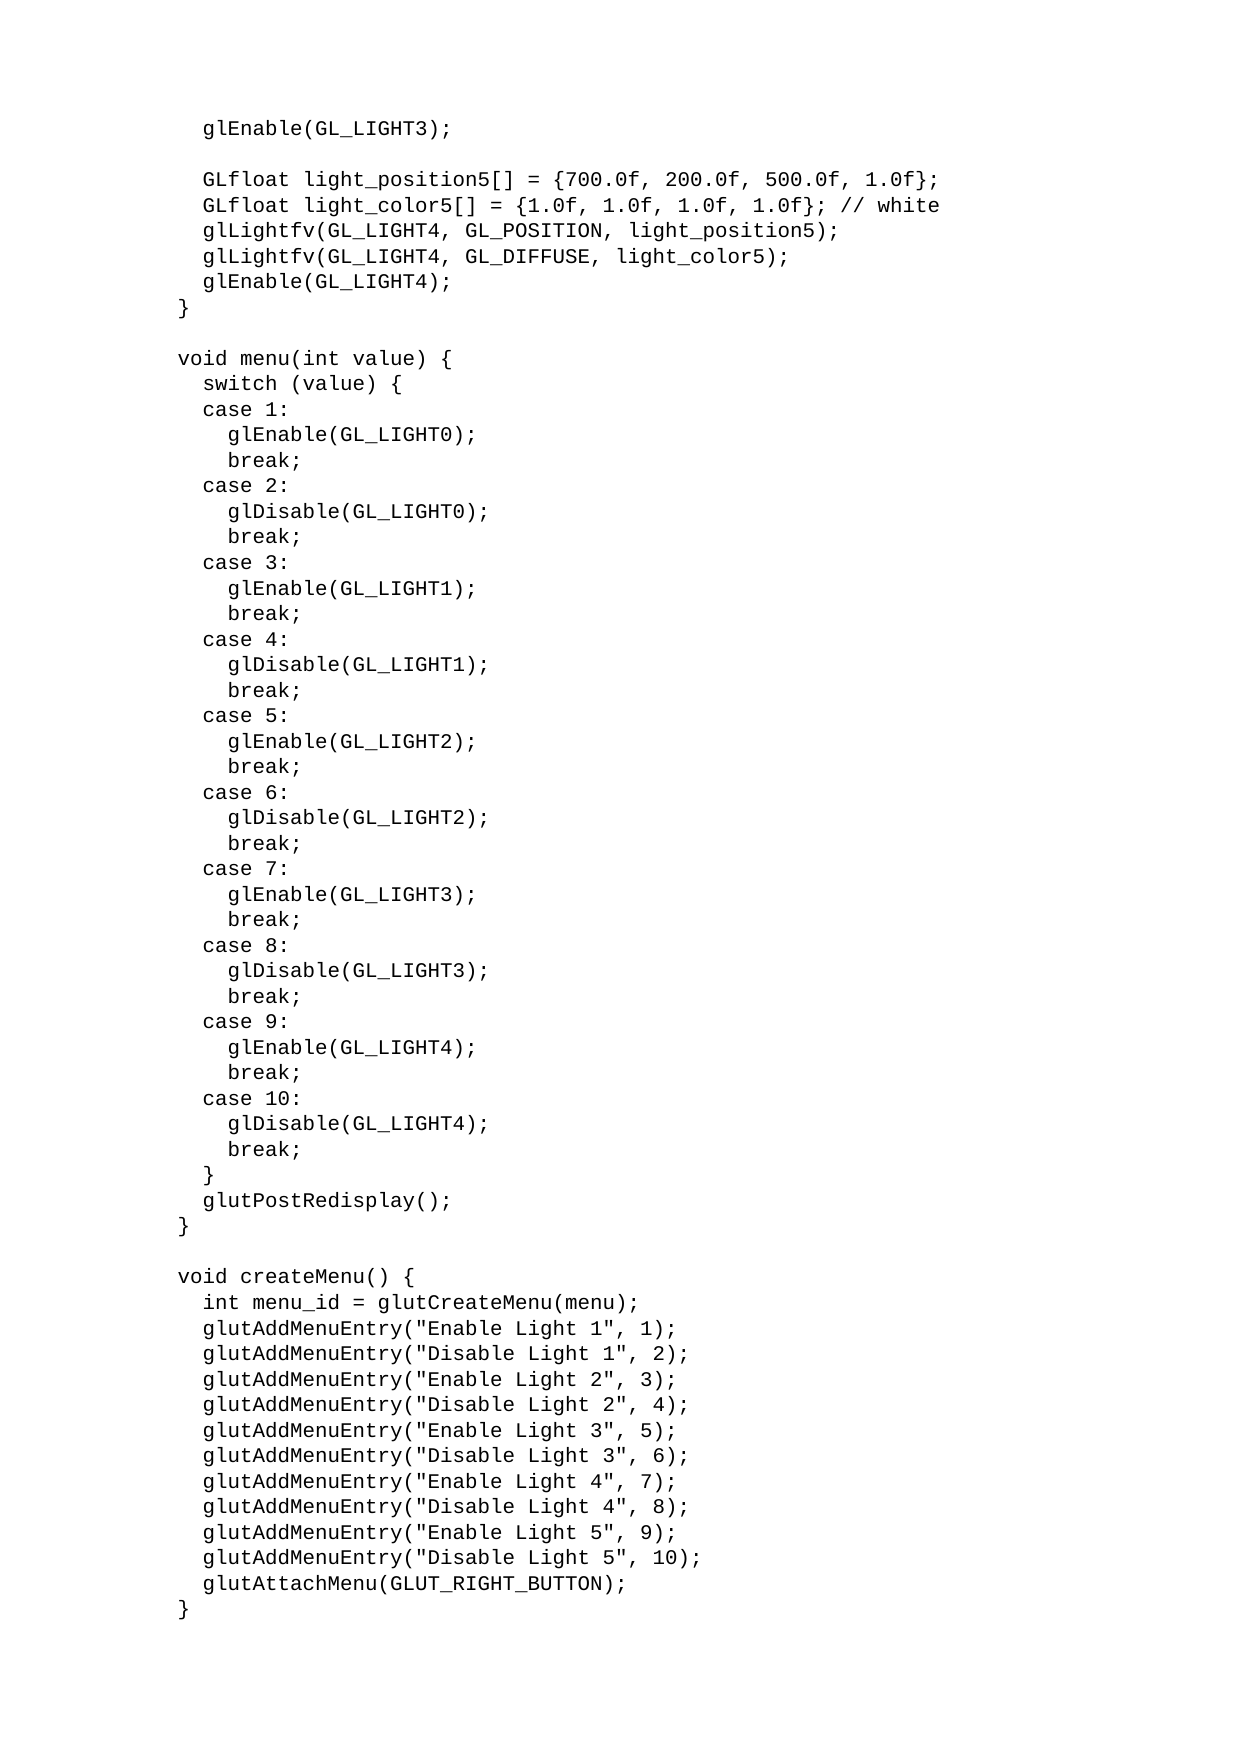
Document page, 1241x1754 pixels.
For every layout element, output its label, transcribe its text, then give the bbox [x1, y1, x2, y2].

text glutAttachMenu(GLUT_RIGHT_BUTTON); [177, 1573, 1152, 1596]
text glLightfv(GL_LIGHT4, GL_DIFFUSE, light_color5); [177, 246, 1152, 269]
text break; [177, 1062, 1152, 1086]
text glDisable(GL_LIGHT1); [177, 654, 1152, 678]
text glDisable(GL_LIGHT4); [177, 1113, 1152, 1137]
text glutPostRedisplay(); [177, 1190, 1152, 1214]
text break; [177, 1139, 1152, 1163]
text break; [177, 756, 1152, 780]
text glDisable(GL_LIGHT2); [177, 807, 1152, 831]
text glEnable(GL_LIGHT3); [177, 884, 1152, 907]
text glDisable(GL_LIGHT3); [177, 960, 1152, 984]
text break; [177, 833, 1152, 856]
text glutAddMenuEntry("Enable Light 3", 5); [177, 1420, 1152, 1443]
text glDisable(GL_LIGHT0); [177, 501, 1152, 524]
text case 3: [177, 552, 1152, 576]
text void menu(int value) { [177, 348, 1152, 371]
text glutAddMenuEntry("Enable Light 5", 9); [177, 1522, 1152, 1545]
text case 6: [177, 782, 1152, 805]
text break; [177, 986, 1152, 1009]
text glutAddMenuEntry("Enable Light 2", 3); [177, 1369, 1152, 1392]
text glutAddMenuEntry("Disable Light 3", 6); [177, 1445, 1152, 1469]
text break; [177, 450, 1152, 473]
text case 5: [177, 705, 1152, 729]
text case 9: [177, 1011, 1152, 1035]
text switch (value) { [177, 373, 1152, 397]
text glEnable(GL_LIGHT0); [177, 424, 1152, 448]
text glutAddMenuEntry("Enable Light 1", 1); [177, 1318, 1152, 1341]
text glEnable(GL_LIGHT2); [177, 731, 1152, 754]
text break; [177, 679, 1152, 703]
text case 1: [177, 399, 1152, 422]
text glutAddMenuEntry("Disable Light 4", 8); [177, 1496, 1152, 1520]
text } [177, 1598, 1152, 1622]
text case 10: [177, 1088, 1152, 1112]
text case 4: [177, 628, 1152, 652]
text int menu_id = glutCreateMenu(menu); [177, 1292, 1152, 1316]
text GLfloat light_position5[] = {700.0f, 200.0f, 500.0f, 1.0f}; [177, 169, 1152, 193]
text } [177, 297, 1152, 320]
text glutAddMenuEntry("Disable Light 2", 4); [177, 1394, 1152, 1418]
text glEnable(GL_LIGHT3); [177, 118, 1152, 142]
text GLfloat light_color5[] = {1.0f, 1.0f, 1.0f, 1.0f}; // white [177, 195, 1152, 218]
text glLightfv(GL_LIGHT4, GL_POSITION, light_position5); [177, 220, 1152, 244]
text } [177, 1216, 1152, 1239]
text glutAddMenuEntry("Enable Light 4", 7); [177, 1471, 1152, 1494]
text case 8: [177, 935, 1152, 958]
text break; [177, 526, 1152, 550]
text glEnable(GL_LIGHT4); [177, 271, 1152, 295]
text break; [177, 909, 1152, 933]
text glEnable(GL_LIGHT4); [177, 1037, 1152, 1061]
text glutAddMenuEntry("Disable Light 5", 10); [177, 1547, 1152, 1571]
text glutAddMenuEntry("Disable Light 1", 2); [177, 1343, 1152, 1367]
text } [177, 1164, 1152, 1188]
text glEnable(GL_LIGHT1); [177, 577, 1152, 601]
text case 7: [177, 858, 1152, 882]
text void createMenu() { [177, 1267, 1152, 1290]
text case 2: [177, 475, 1152, 499]
text break; [177, 603, 1152, 627]
